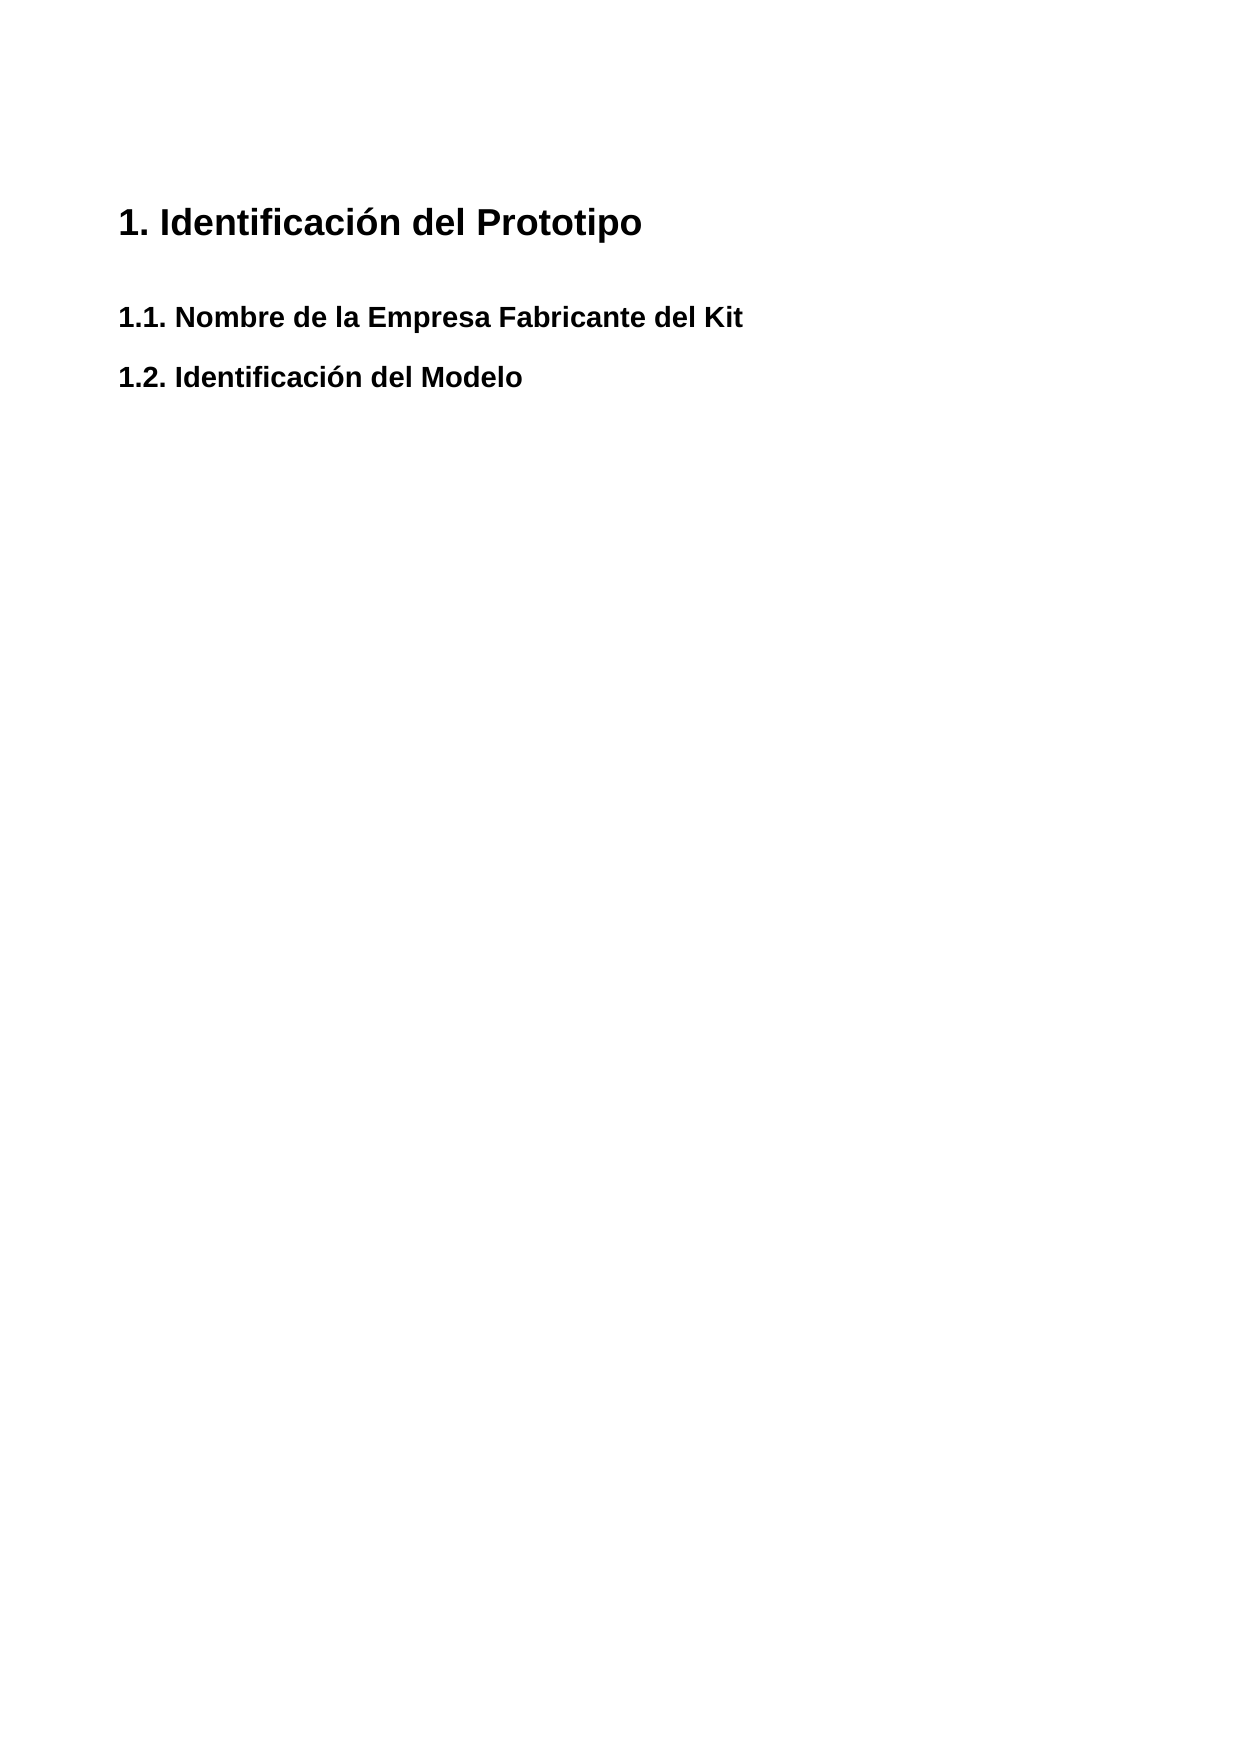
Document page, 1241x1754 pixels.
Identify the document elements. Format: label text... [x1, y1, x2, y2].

subtitle 1.2. Identificación del Modelo [118, 360, 1122, 394]
subtitle 1. Identificación del Prototipo [118, 201, 1122, 244]
subtitle 1.1. Nombre de la Empresa Fabricante del Kit [118, 299, 1122, 333]
